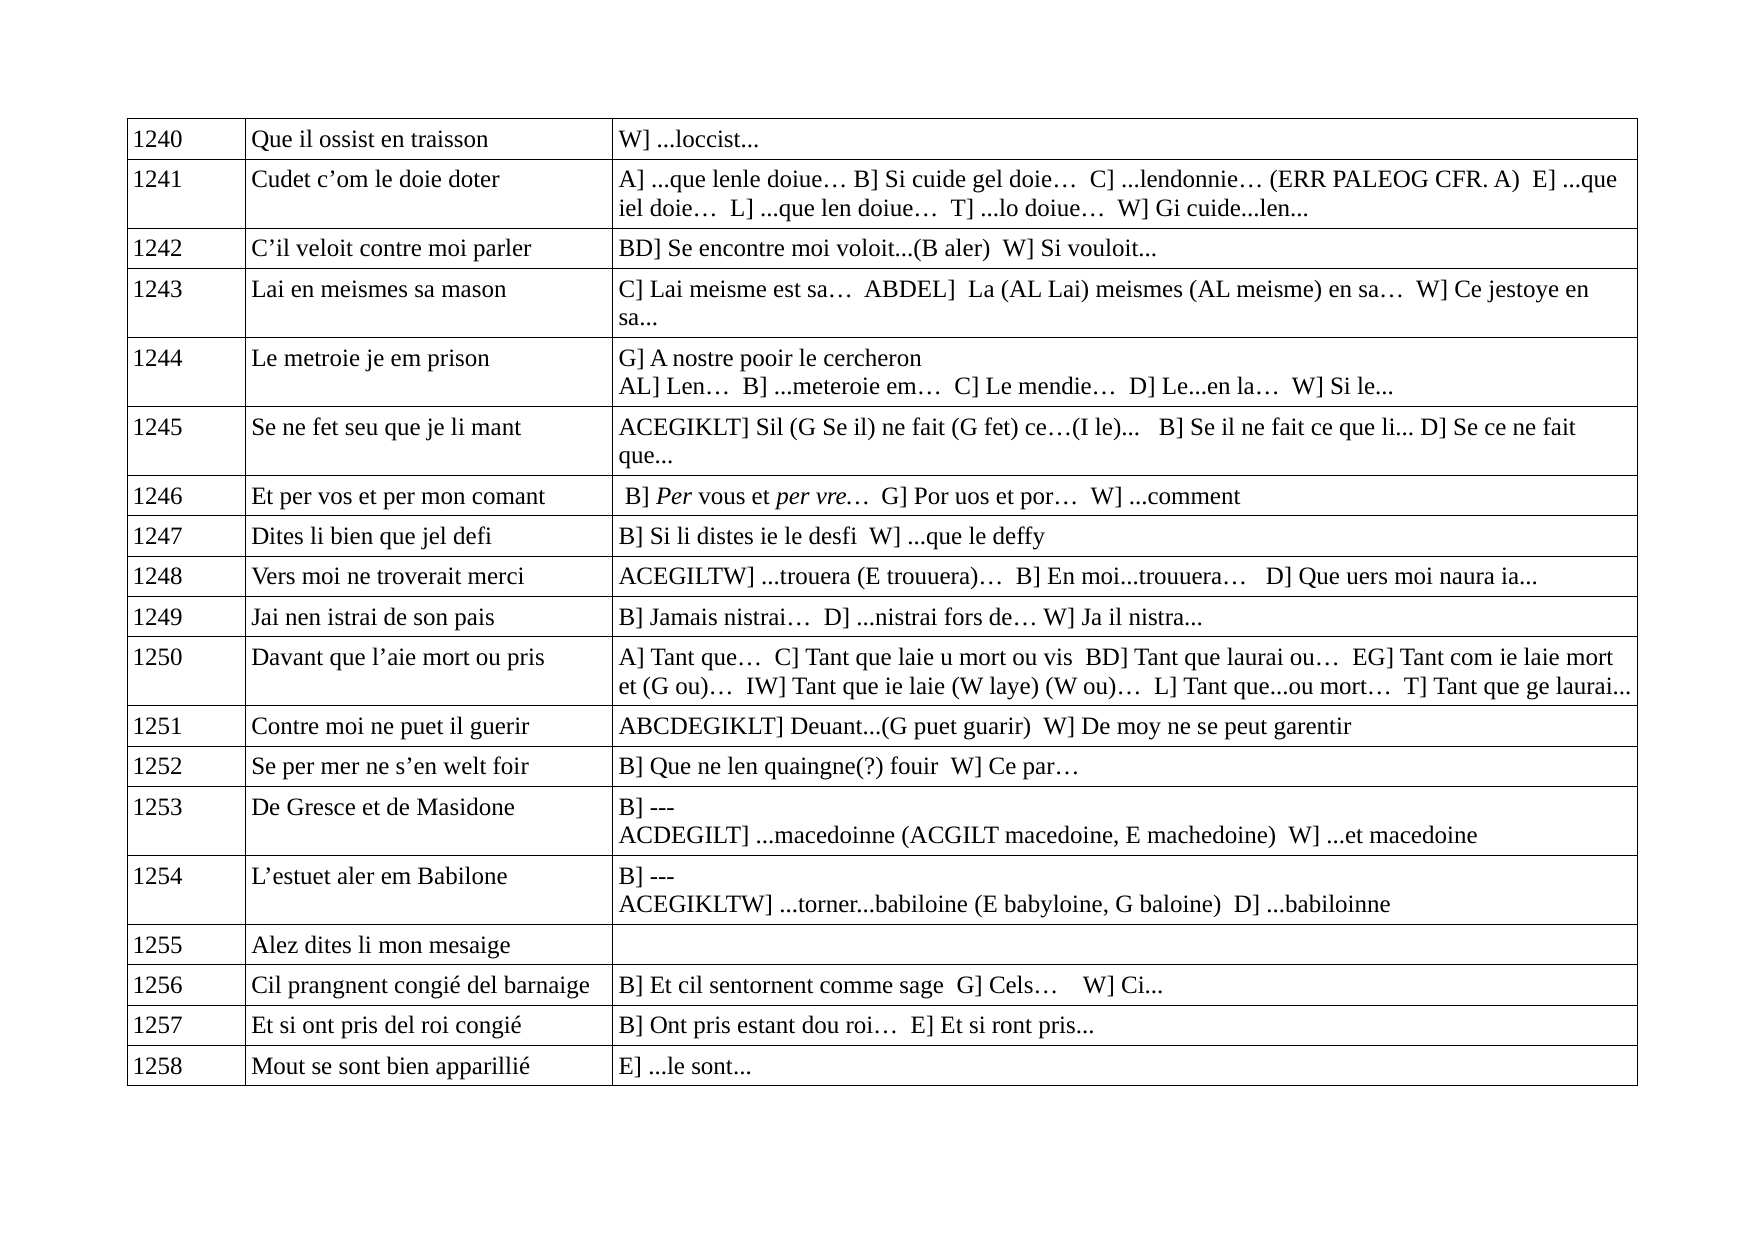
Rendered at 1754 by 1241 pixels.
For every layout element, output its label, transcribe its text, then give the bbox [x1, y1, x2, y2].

table_cell Jai nen istrai de son pais [246, 597, 612, 636]
table_cell Que il ossist en traisson [246, 119, 612, 158]
table_cell De Gresce et de Masidone [246, 787, 612, 855]
table_cell W] ...loccist... [613, 119, 1637, 158]
table_cell 1240 [128, 119, 245, 158]
table_cell B] --- ACEGIKLTW] ...torner...babiloine (E babyloine, G baloine) D] ...babiloinne [613, 856, 1637, 924]
table_cell 1255 [128, 925, 245, 964]
table_cell B] Jamais nistrai… D] ...nistrai fors de… W] Ja il nistra... [613, 597, 1637, 636]
table_cell Cudet c’om le doie doter [246, 160, 612, 227]
table_cell 1253 [128, 787, 245, 855]
table_cell 1247 [128, 516, 245, 556]
table_cell 1257 [128, 1006, 245, 1045]
table_cell 1244 [128, 338, 245, 406]
table_cell C] Lai meisme est sa… ABDEL] La (AL Lai) meismes (AL meisme) en sa… W] Ce jestoye en sa... [613, 269, 1637, 337]
table_cell Contre moi ne puet il guerir [246, 706, 612, 746]
table_cell B] Si li distes ie le desfi W] ...que le deffy [613, 516, 1637, 556]
table_cell 1245 [128, 407, 245, 475]
table_cell Cil prangnent congié del barnaige [246, 965, 612, 1005]
table_cell 1258 [128, 1046, 245, 1085]
table_cell 1250 [128, 637, 245, 705]
table_cell 1241 [128, 160, 245, 227]
table_cell Se ne fet seu que je li mant [246, 407, 612, 475]
table_cell Lai en meismes sa mason [246, 269, 612, 337]
table_cell 1246 [128, 476, 245, 515]
table_cell Dites li bien que jel defi [246, 516, 612, 556]
table_cell ACEGILTW] ...trouera (E trouuera)… B] En moi...trouuera… D] Que uers moi naura ia... [613, 557, 1637, 596]
table_cell 1248 [128, 557, 245, 596]
table_cell Et per vos et per mon comant [246, 476, 612, 515]
table_cell 1254 [128, 856, 245, 924]
table_cell BD] Se encontre moi voloit...(B aler) W] Si vouloit... [613, 229, 1637, 268]
table_cell 1252 [128, 747, 245, 786]
table_cell A] Tant que… C] Tant que laie u mort ou vis BD] Tant que laurai ou… EG] Tant com ie laie mort et (G ou)… IW] Tant que ie laie (W laye) (W ou)… L] Tant que...ou mort… T] Tant que ge laurai... [613, 637, 1637, 705]
table_cell G] A nostre pooir le cercheron AL] Len… B] ...meteroie em… C] Le mendie… D] Le...en la… W] Si le... [613, 338, 1637, 406]
table_cell L’estuet aler em Babilone [246, 856, 612, 924]
table_cell ABCDEGIKLT] Deuant...(G puet guarir) W] De moy ne se peut garentir [613, 706, 1637, 746]
table_cell C’il veloit contre moi parler [246, 229, 612, 268]
table_cell A] ...que lenle doiue… B] Si cuide gel doie… C] ...lendonnie… (ERR PALEOG CFR. A) E] ...que iel doie… L] ...que len doiue… T] ...lo doiue… W] Gi cuide...len... [613, 160, 1637, 227]
table_cell B] Et cil sentornent comme sage G] Cels… W] Ci... [613, 965, 1637, 1005]
table_cell 1243 [128, 269, 245, 337]
table_cell Se per mer ne s’en welt foir [246, 747, 612, 786]
table_cell Davant que l’aie mort ou pris [246, 637, 612, 705]
table_cell 1242 [128, 229, 245, 268]
table_cell Alez dites li mon mesaige [246, 925, 612, 964]
table_cell 1249 [128, 597, 245, 636]
table_cell 1251 [128, 706, 245, 746]
table_cell ACEGIKLT] Sil (G Se il) ne fait (G fet) ce…(I le)... B] Se il ne fait ce que li... D] Se ce ne fait que... [613, 407, 1637, 475]
table_cell 1256 [128, 965, 245, 1005]
table_cell B] Que ne len quaingne(?) fouir W] Ce par… [613, 747, 1637, 786]
table_cell Et si ont pris del roi congié [246, 1006, 612, 1045]
table_cell B] Per vous et per vre… G] Por uos et por… W] ...comment [613, 476, 1637, 515]
table_cell B] --- ACDEGILT] ...macedoinne (ACGILT macedoine, E machedoine) W] ...et macedoine [613, 787, 1637, 855]
table_cell B] Ont pris estant dou roi… E] Et si ront pris... [613, 1006, 1637, 1045]
table_cell Vers moi ne troverait merci [246, 557, 612, 596]
table_cell E] ...le sont... [613, 1046, 1637, 1085]
table_cell Le metroie je em prison [246, 338, 612, 406]
table_cell [613, 925, 1637, 964]
table_cell Mout se sont bien apparillié [246, 1046, 612, 1085]
